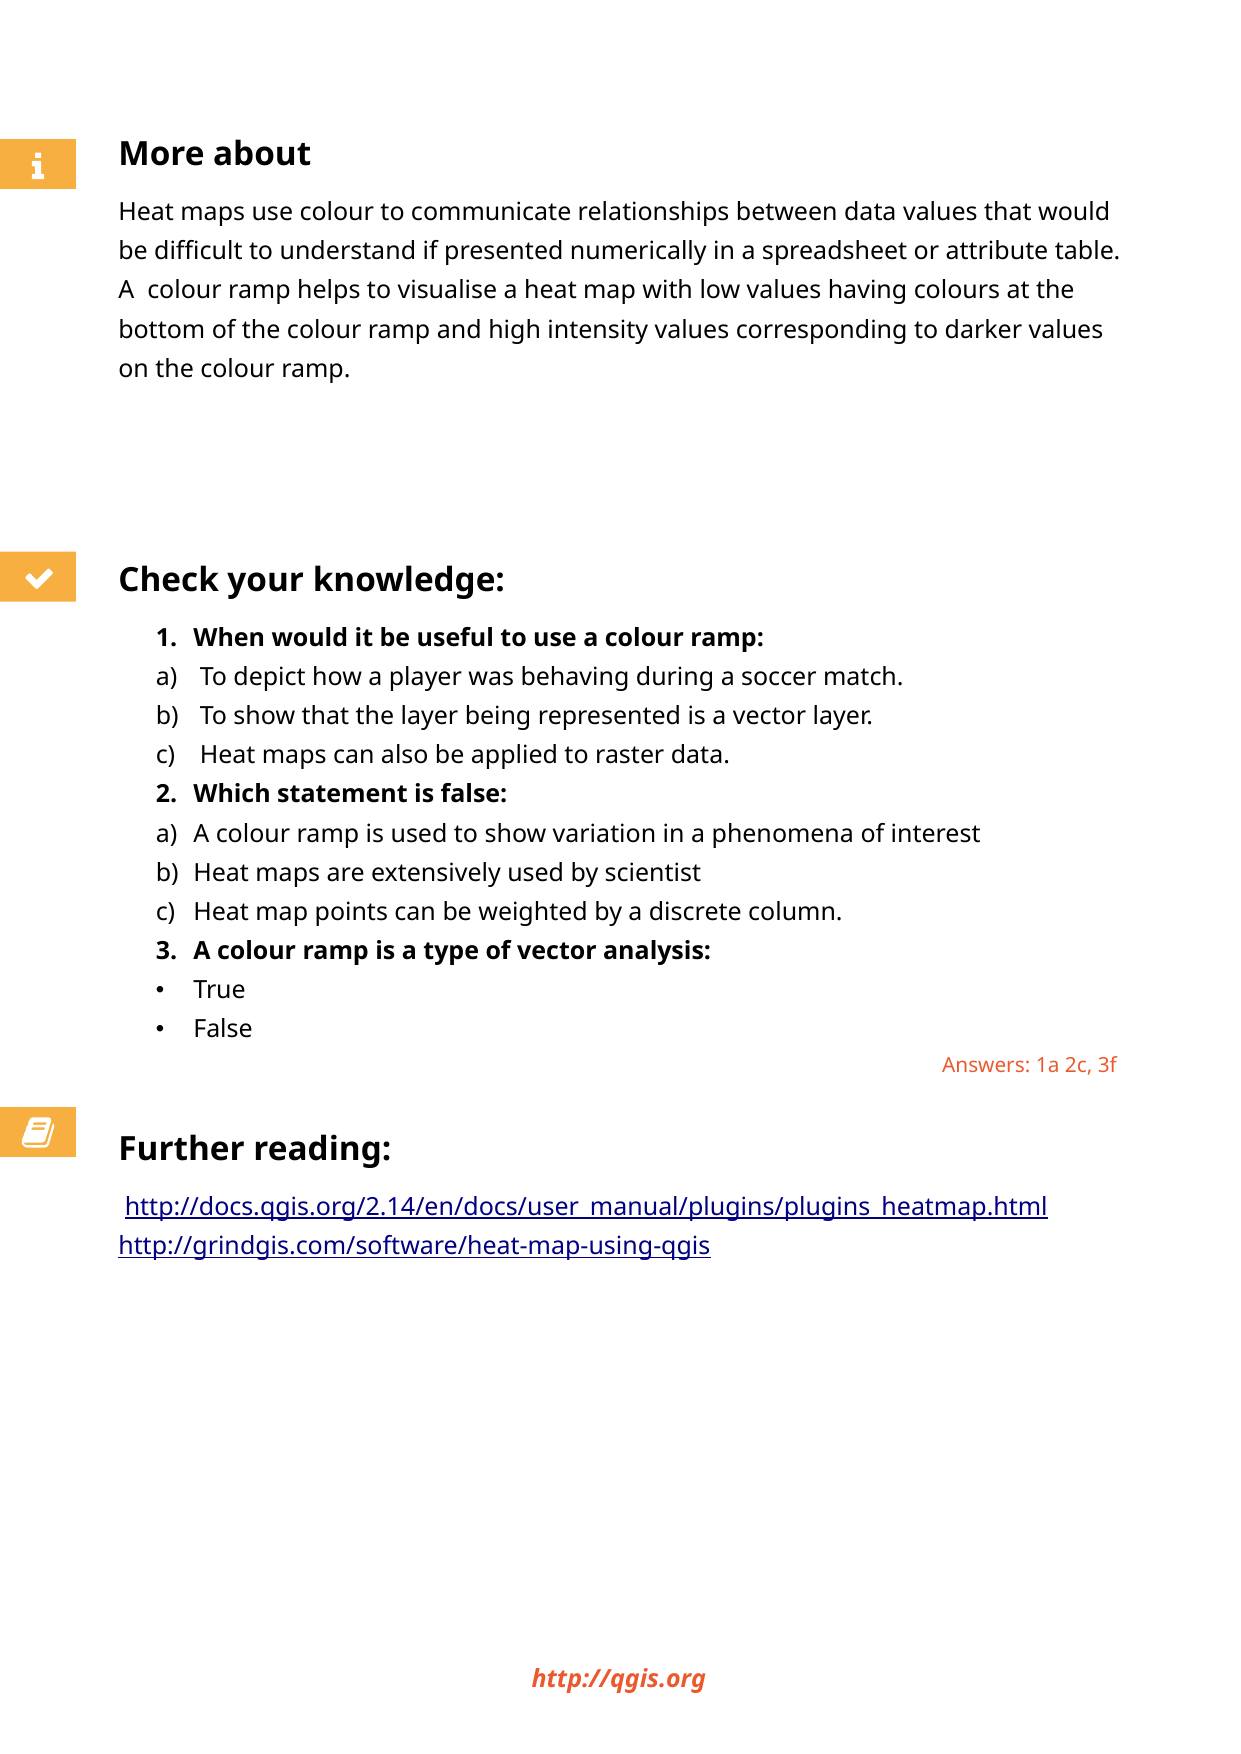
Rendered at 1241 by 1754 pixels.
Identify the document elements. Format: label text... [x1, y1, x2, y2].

list A colour ramp is used to show variation in a phenomena of interest [156, 815, 1122, 849]
list To depict how a player was behaving during a soccer match. [156, 659, 1122, 693]
text http://grindgis.com/software/heat-map-using-qgis [118, 1228, 1122, 1262]
text Answers: 1a 2c, 3f [118, 1050, 1122, 1079]
list When would it be useful to use a colour ramp: [156, 619, 1122, 653]
subtitle Further reading: [118, 1124, 1122, 1170]
text Heat maps use colour to communicate relationships between data values that would be difficult to understand if presented numerically in a spreadsheet or attribute table. A colour ramp helps to visualise a heat map with low values having colours at the bottom of the colour ramp and high intensity values corresponding to darker values on the colour ramp. [118, 194, 1122, 384]
list Heat map points can be weighted by a discrete column. [156, 894, 1122, 928]
list True [156, 972, 1122, 1006]
list Heat maps are extensively used by scientist [156, 854, 1122, 888]
subtitle More about [118, 130, 1122, 175]
list To show that the layer being represented is a vector layer. [156, 698, 1122, 732]
list Heat maps can also be applied to raster data. [156, 737, 1122, 771]
list False [156, 1011, 1122, 1045]
list A colour ramp is a type of vector analysis: [156, 933, 1122, 967]
list Which statement is false: [156, 776, 1122, 810]
subtitle Check your knowledge: [118, 556, 1122, 601]
text http://docs.qgis.org/2.14/en/docs/user_manual/plugins/plugins_heatmap.html [118, 1188, 1122, 1223]
